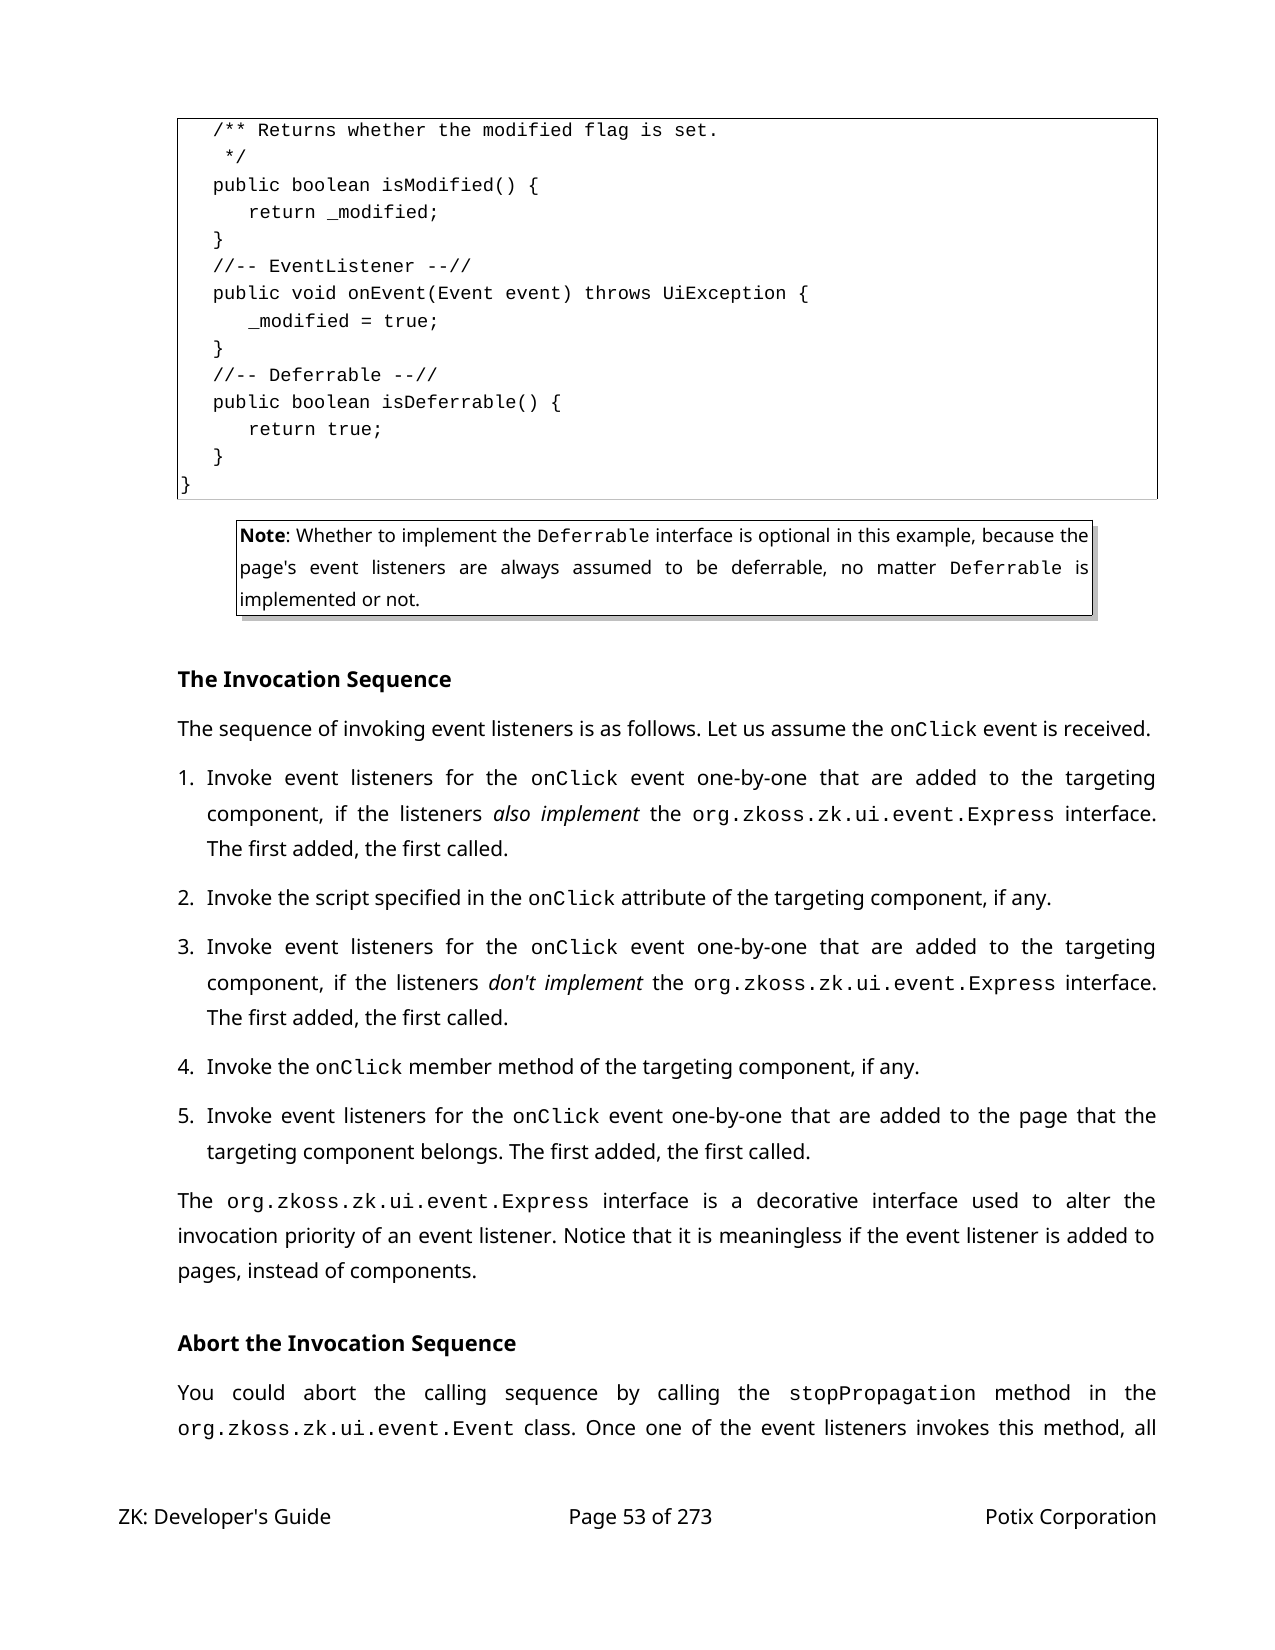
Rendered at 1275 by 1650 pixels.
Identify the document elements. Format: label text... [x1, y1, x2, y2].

list Invoke the onClick member method of the targeting component, if any. [177, 1052, 1157, 1081]
text The org.zkoss.zk.ui.event.Express interface is a decorative interface used to alter the invocation priority of an event listener. Notice that it is meaningless if the event listener is added to pages, instead of components. [177, 1186, 1157, 1285]
text public void onEvent(Event event) throws UiException { [178, 281, 1157, 306]
text _modified = true; [178, 308, 1157, 333]
list Invoke event listeners for the onClick event one-by-one that are added to the page that the targeting component belongs. The first added, the first called. [177, 1102, 1157, 1165]
list Invoke event listeners for the onClick event one-by-one that are added to the targeting component, if the listeners also implement the org.zkoss.zk.ui.event.Express interface. The first added, the first called. [177, 763, 1157, 863]
text You could abort the calling sequence by calling the stopPropagation method in the org.zkoss.zk.ui.event.Event class. Once one of the event listeners invokes this method, all [177, 1378, 1157, 1442]
text /** Returns whether the modified flag is set. [178, 119, 1157, 142]
text public boolean isModified() { [178, 172, 1157, 197]
text } [178, 227, 1157, 251]
text The sequence of invoking event listeners is as follows. Let us assume the onClick event is received. [177, 714, 1157, 743]
subtitle The Invocation Sequence [177, 664, 1157, 694]
text Note: Whether to implement the Deferrable interface is optional in this example, because the page's event listeners are always assumed to be deferrable, no matter Deferrable is implemented or not. [237, 521, 1092, 615]
text //-- EventListener --// [178, 254, 1157, 278]
text return _modified; [178, 200, 1157, 224]
text public boolean isDeferrable() { [178, 390, 1157, 414]
text */ [178, 145, 1157, 169]
list Invoke the script specified in the onClick attribute of the targeting component, if any. [177, 883, 1157, 912]
list Invoke event listeners for the onClick event one-by-one that are added to the targeting component, if the listeners don't implement the org.zkoss.zk.ui.event.Express interface. The first added, the first called. [177, 932, 1157, 1032]
text } [178, 336, 1157, 360]
subtitle Abort the Invocation Sequence [177, 1327, 1157, 1357]
text } [178, 472, 1157, 499]
text } [178, 444, 1157, 469]
text return true; [178, 417, 1157, 441]
text //-- Deferrable --// [178, 363, 1157, 387]
